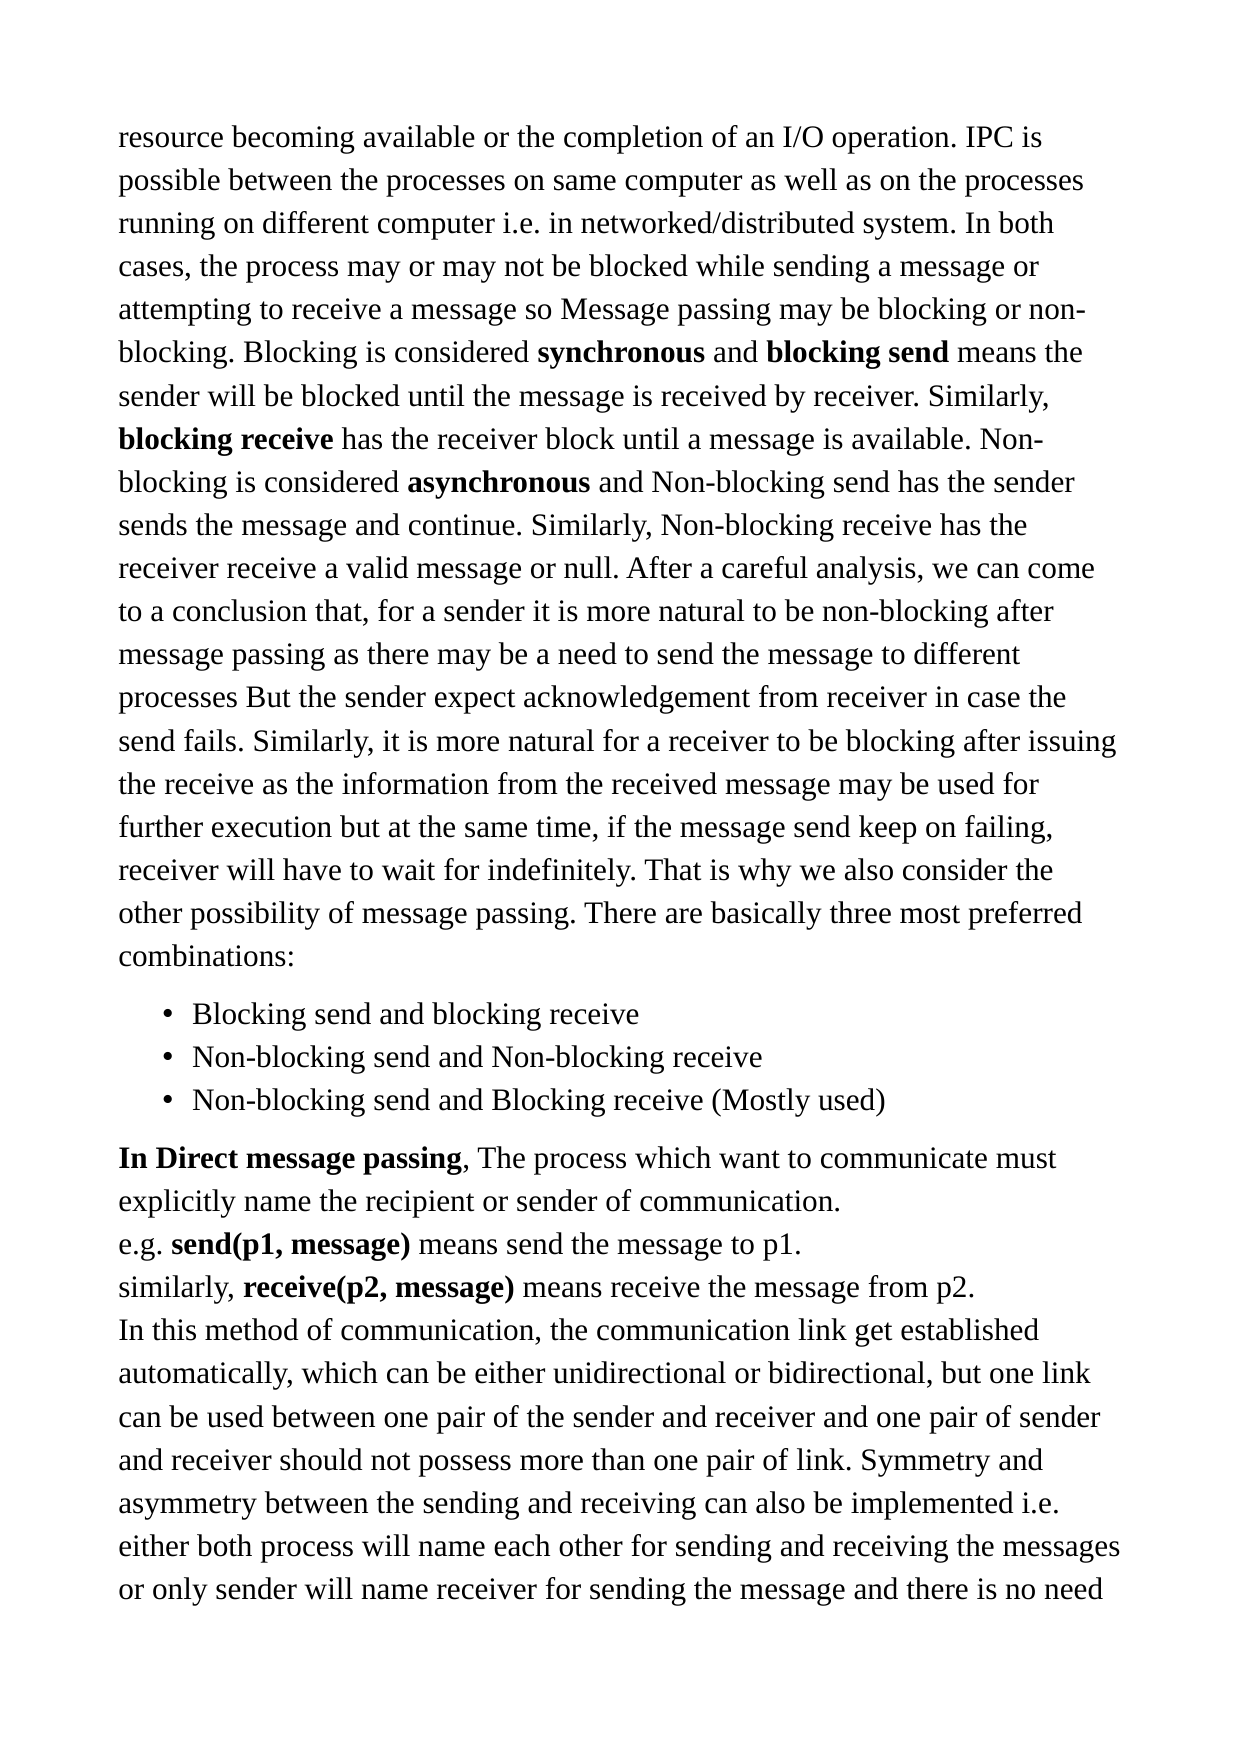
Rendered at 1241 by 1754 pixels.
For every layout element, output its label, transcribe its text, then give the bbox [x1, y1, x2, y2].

list Non-blocking send and Blocking receive (Mostly used) [162, 1081, 1122, 1117]
list Blocking send and blocking receive [162, 995, 1122, 1031]
list Non-blocking send and Non-blocking receive [162, 1038, 1122, 1074]
text In Direct message passing, The process which want to communicate must explicitly name the recipient or sender of communication. e.g. send(p1, message) means send the message to p1. similarly, receive(p2, message) means receive the message from p2. In this method of communication, the communication link get established automatically, which can be either unidirectional or bidirectional, but one link can be used between one pair of the sender and receiver and one pair of sender and receiver should not possess more than one pair of link. Symmetry and asymmetry between the sending and receiving can also be implemented i.e. either both process will name each other for sending and receiving the messages or only sender will name receiver for sending the message and there is no need [118, 1139, 1122, 1606]
text resource becoming available or the completion of an I/O operation. IPC is possible between the processes on same computer as well as on the processes running on different computer i.e. in networked/distributed system. In both cases, the process may or may not be blocked while sending a message or attempting to receive a message so Message passing may be blocking or non-blocking. Blocking is considered synchronous and blocking send means the sender will be blocked until the message is received by receiver. Similarly, blocking receive has the receiver block until a message is available. Non-blocking is considered asynchronous and Non-blocking send has the sender sends the message and continue. Similarly, Non-blocking receive has the receiver receive a valid message or null. After a careful analysis, we can come to a conclusion that, for a sender it is more natural to be non-blocking after message passing as there may be a need to send the message to different processes But the sender expect acknowledgement from receiver in case the send fails. Similarly, it is more natural for a receiver to be blocking after issuing the receive as the information from the received message may be used for further execution but at the same time, if the message send keep on failing, receiver will have to wait for indefinitely. That is why we also consider the other possibility of message passing. There are basically three most preferred combinations: [118, 118, 1122, 973]
